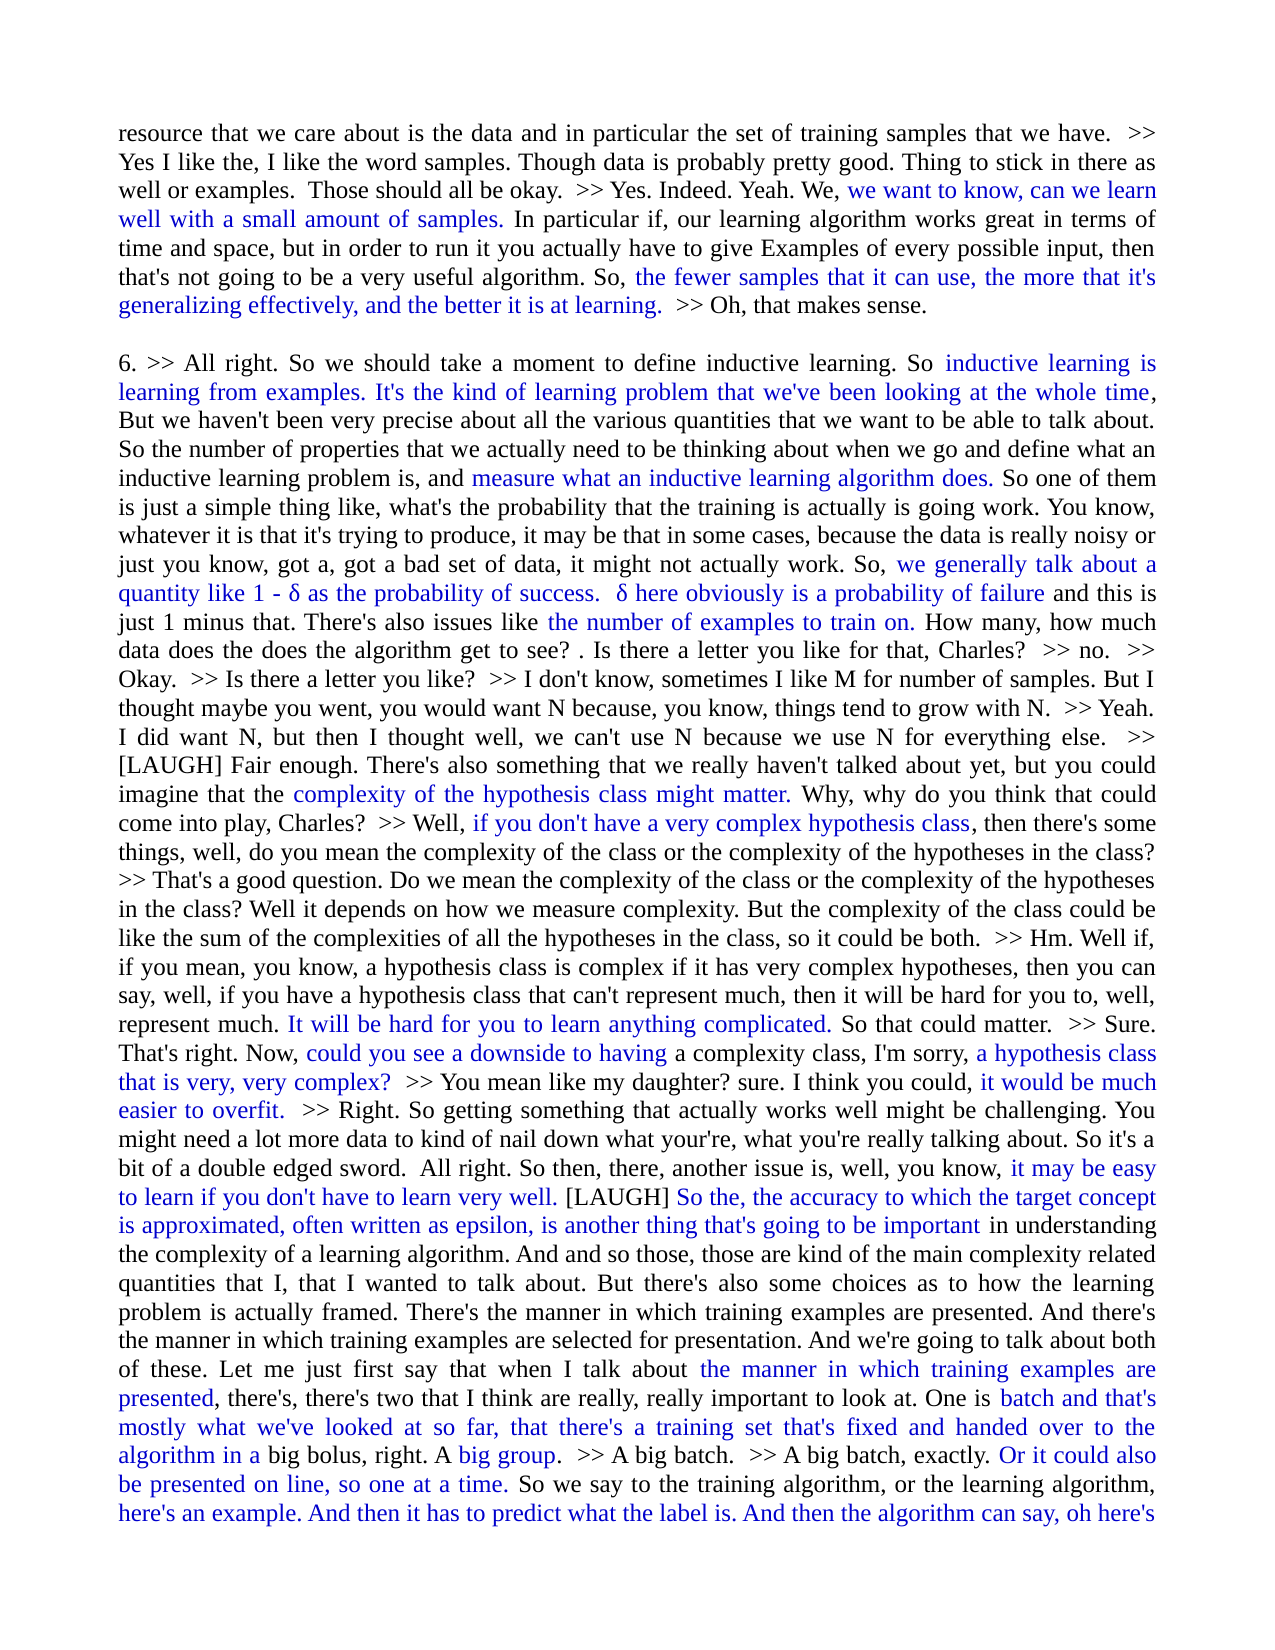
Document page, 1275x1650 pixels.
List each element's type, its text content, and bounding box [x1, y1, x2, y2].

text resource that we care about is the data and in particular the set of training samples that we have. >> Yes I like the, I like the word samples. Though data is probably pretty good. Thing to stick in there as well or examples. Those should all be okay. >> Yes. Indeed. Yeah. We, we want to know, can we learn well with a small amount of samples. In particular if, our learning algorithm works great in terms of time and space, but in order to run it you actually have to give Examples of every possible input, then that's not going to be a very useful algorithm. So, the fewer samples that it can use, the more that it's generalizing effectively, and the better it is at learning. >> Oh, that makes sense. [118, 118, 1157, 319]
text 6. >> All right. So we should take a moment to define inductive learning. So inductive learning is learning from examples. It's the kind of learning problem that we've been looking at the whole time, But we haven't been very precise about all the various quantities that we want to be able to talk about. So the number of properties that we actually need to be thinking about when we go and define what an inductive learning problem is, and measure what an inductive learning algorithm does. So one of them is just a simple thing like, what's the probability that the training is actually is going work. You know, whatever it is that it's trying to produce, it may be that in some cases, because the data is really noisy or just you know, got a, got a bad set of data, it might not actually work. So, we generally talk about a quantity like 1 - δ as the probability of success. δ here obviously is a probability of failure and this is just 1 minus that. There's also issues like the number of examples to train on. How many, how much data does the does the algorithm get to see? . Is there a letter you like for that, Charles? >> no. >> Okay. >> Is there a letter you like? >> I don't know, sometimes I like M for number of samples. But I thought maybe you went, you would want N because, you know, things tend to grow with N. >> Yeah. I did want N, but then I thought well, we can't use N because we use N for everything else. >> [LAUGH] Fair enough. There's also something that we really haven't talked about yet, but you could imagine that the complexity of the hypothesis class might matter. Why, why do you think that could come into play, Charles? >> Well, if you don't have a very complex hypothesis class, then there's some things, well, do you mean the complexity of the class or the complexity of the hypotheses in the class? >> That's a good question. Do we mean the complexity of the class or the complexity of the hypotheses in the class? Well it depends on how we measure complexity. But the complexity of the class could be like the sum of the complexities of all the hypotheses in the class, so it could be both. >> Hm. Well if, if you mean, you know, a hypothesis class is complex if it has very complex hypotheses, then you can say, well, if you have a hypothesis class that can't represent much, then it will be hard for you to, well, represent much. It will be hard for you to learn anything complicated. So that could matter. >> Sure. That's right. Now, could you see a downside to having a complexity class, I'm sorry, a hypothesis class that is very, very complex? >> You mean like my daughter? sure. I think you could, it would be much easier to overfit. >> Right. So getting something that actually works well might be challenging. You might need a lot more data to kind of nail down what your're, what you're really talking about. So it's a bit of a double edged sword. All right. So then, there, another issue is, well, you know, it may be easy to learn if you don't have to learn very well. [LAUGH] So the, the accuracy to which the target concept is approximated, often written as epsilon, is another thing that's going to be important in understanding the complexity of a learning algorithm. And and so those, those are kind of the main complexity related quantities that I, that I wanted to talk about. But there's also some choices as to how the learning problem is actually framed. There's the manner in which training examples are presented. And there's the manner in which training examples are selected for presentation. And we're going to talk about both of these. Let me just first say that when I talk about the manner in which training examples are presented, there's, there's two that I think are really, really important to look at. One is batch and that's mostly what we've looked at so far, that there's a training set that's fixed and handed over to the algorithm in a big bolus, right. A big group. >> A big batch. >> A big batch, exactly. Or it could also be presented on line, so one at a time. So we say to the training algorithm, or the learning algorithm, here's an example. And then it has to predict what the label is. And then the algorithm can say, oh here's [118, 348, 1157, 1527]
